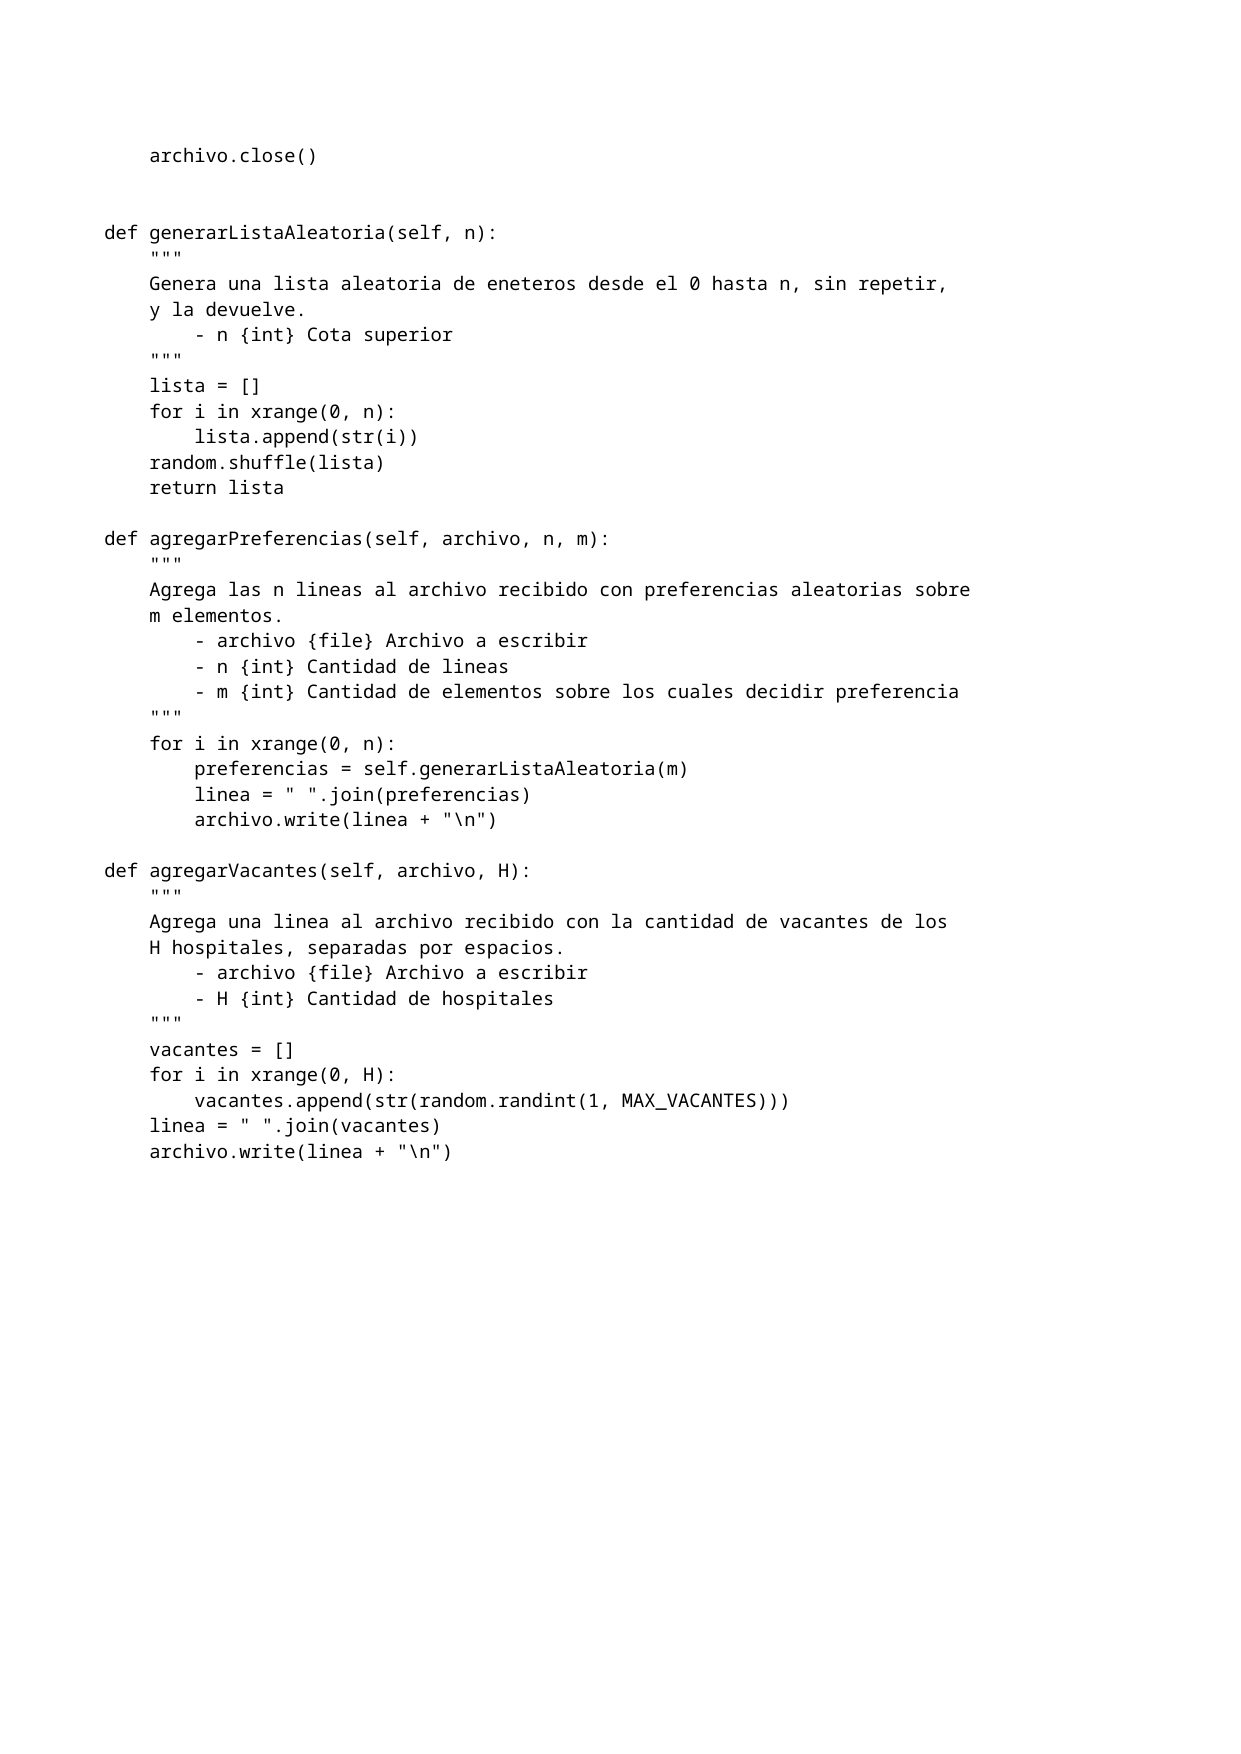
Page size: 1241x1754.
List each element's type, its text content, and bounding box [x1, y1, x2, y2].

text - archivo {file} Archivo a escribir [59, 959, 1181, 985]
text linea = " ".join(preferencias) [59, 781, 1181, 806]
text - n {int} Cota superior [59, 321, 1181, 347]
text for i in xrange(0, H): [59, 1062, 1181, 1087]
text """ [59, 1011, 1181, 1036]
text return lista [59, 474, 1181, 500]
text - m {int} Cantidad de elementos sobre los cuales decidir preferencia [59, 679, 1181, 704]
text def agregarVacantes(self, archivo, H): [59, 857, 1181, 883]
text vacantes.append(str(random.randint(1, MAX_VACANTES))) [59, 1087, 1181, 1113]
text lista.append(str(i)) [59, 423, 1181, 449]
text Genera una lista aleatoria de eneteros desde el 0 hasta n, sin repetir, [59, 270, 1181, 296]
text lista = [] [59, 372, 1181, 398]
text archivo.close() [59, 143, 1181, 168]
text - n {int} Cantidad de lineas [59, 653, 1181, 679]
text linea = " ".join(vacantes) [59, 1113, 1181, 1138]
text """ [59, 551, 1181, 577]
text archivo.write(linea + "\n") [59, 806, 1181, 832]
text for i in xrange(0, n): [59, 730, 1181, 755]
text """ [59, 883, 1181, 908]
text random.shuffle(lista) [59, 449, 1181, 474]
text m elementos. [59, 602, 1181, 628]
text y la devuelve. [59, 296, 1181, 321]
text preferencias = self.generarListaAleatoria(m) [59, 755, 1181, 781]
text - H {int} Cantidad de hospitales [59, 985, 1181, 1011]
text def agregarPreferencias(self, archivo, n, m): [59, 526, 1181, 551]
text archivo.write(linea + "\n") [59, 1138, 1181, 1164]
text """ [59, 245, 1181, 270]
text - archivo {file} Archivo a escribir [59, 628, 1181, 653]
text def generarListaAleatoria(self, n): [59, 219, 1181, 245]
text for i in xrange(0, n): [59, 398, 1181, 423]
text H hospitales, separadas por espacios. [59, 934, 1181, 959]
text vacantes = [] [59, 1036, 1181, 1062]
text """ [59, 704, 1181, 730]
text """ [59, 347, 1181, 372]
text Agrega una linea al archivo recibido con la cantidad de vacantes de los [59, 908, 1181, 934]
text Agrega las n lineas al archivo recibido con preferencias aleatorias sobre [59, 577, 1181, 602]
